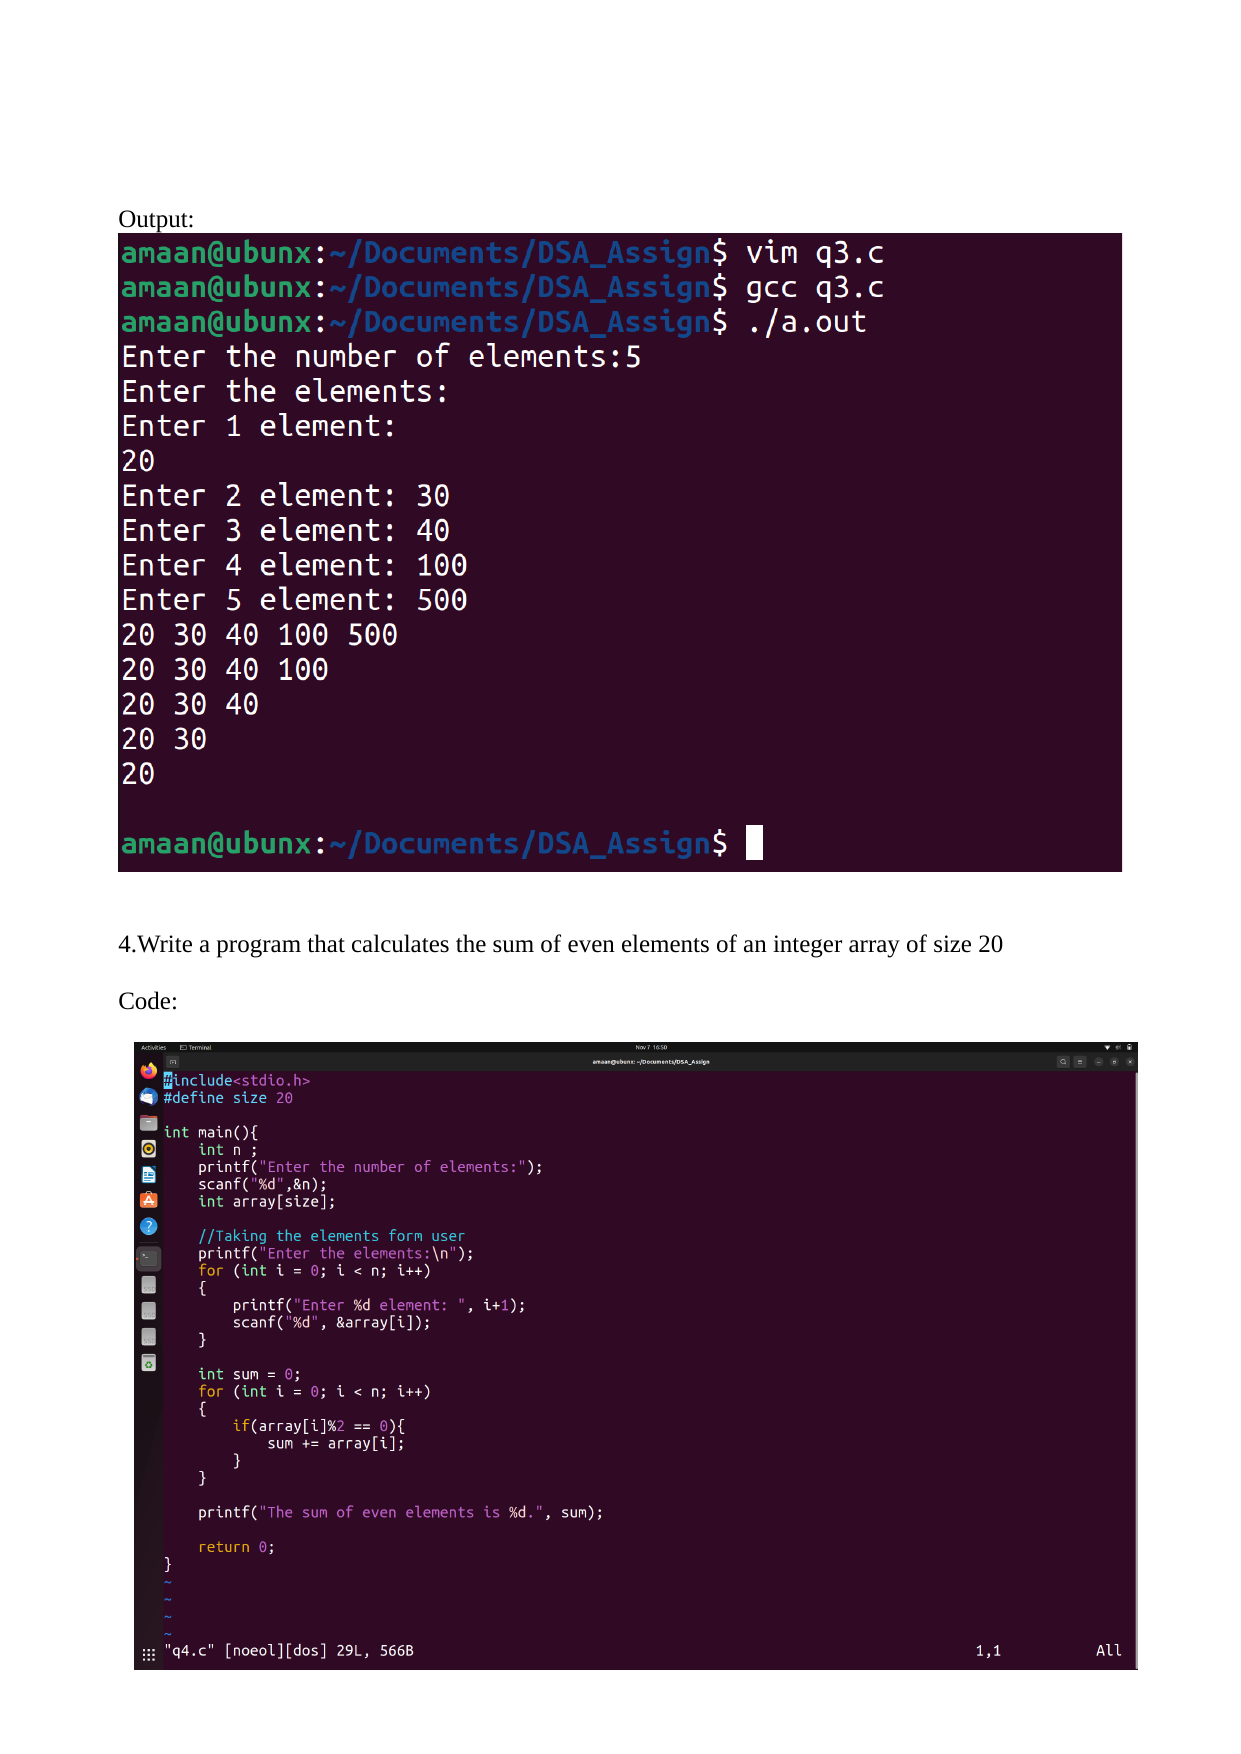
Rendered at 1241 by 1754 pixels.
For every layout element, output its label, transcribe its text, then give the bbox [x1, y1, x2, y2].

picture [118, 233, 1123, 872]
text Output: [118, 204, 1122, 233]
picture [134, 1042, 1138, 1670]
text Code: [118, 986, 1122, 1015]
text 4.Write a program that calculates the sum of even elements of an integer array of size 20 [118, 929, 1122, 957]
